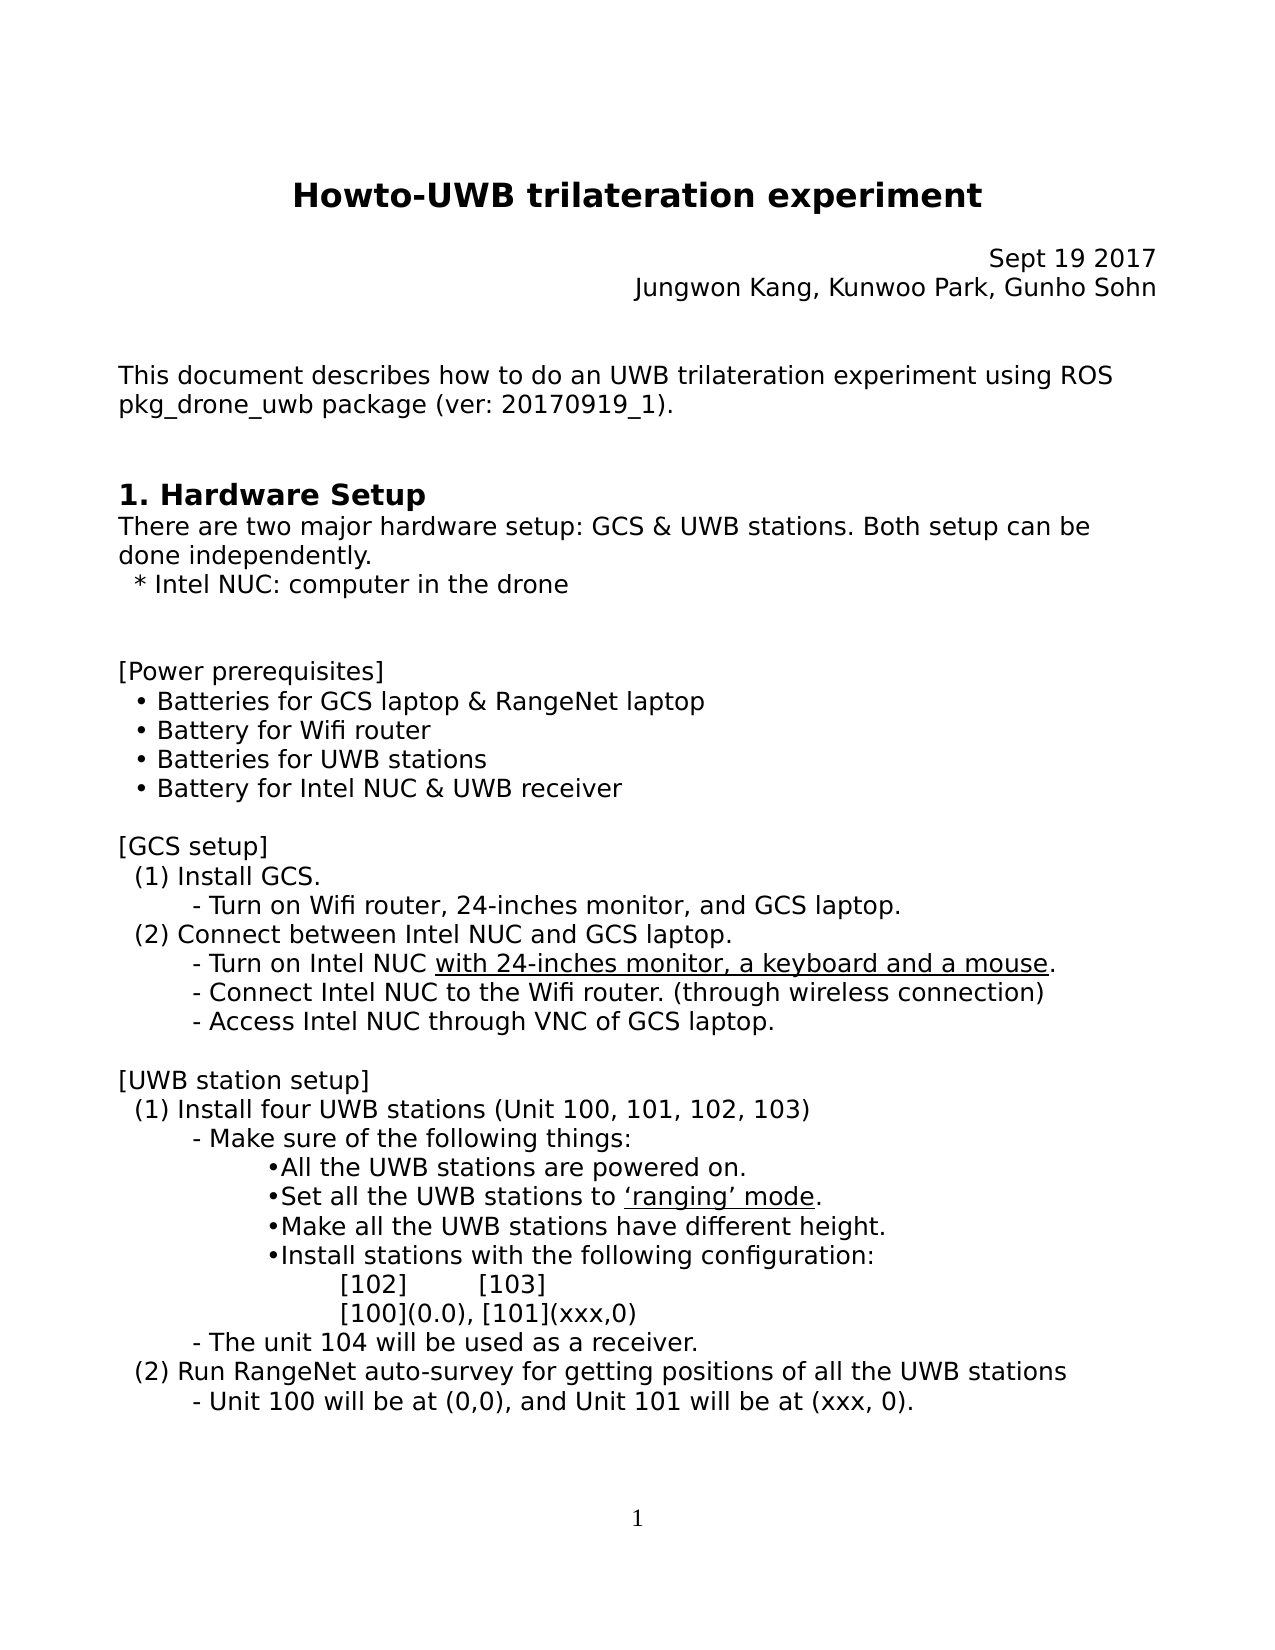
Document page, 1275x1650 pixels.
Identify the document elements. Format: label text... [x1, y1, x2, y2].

text (1) Install four UWB stations (Unit 100, 101, 102, 103) [118, 1095, 1157, 1124]
text • Batteries for GCS laptop & RangeNet laptop [118, 687, 1157, 716]
text This document describes how to do an UWB trilateration experiment using ROS pkg_drone_uwb package (ver: 20170919_1). [118, 361, 1157, 419]
text •All the UWB stations are powered on. [118, 1153, 1157, 1183]
text (1) Install GCS. [118, 862, 1157, 891]
text - Make sure of the following things: [118, 1124, 1157, 1153]
text * Intel NUC: computer in the drone [118, 570, 1157, 599]
text (2) Connect between Intel NUC and GCS laptop. [118, 920, 1157, 949]
text • Battery for Intel NUC & UWB receiver [118, 774, 1157, 803]
text (2) Run RangeNet auto-survey for getting positions of all the UWB stations [118, 1358, 1157, 1387]
text - Unit 100 will be at (0,0), and Unit 101 will be at (xxx, 0). [118, 1387, 1157, 1416]
text [UWB station setup] [118, 1066, 1157, 1095]
text Howto-UWB trilateration experiment [118, 176, 1157, 215]
text - Connect Intel NUC to the Wifi router. (through wireless connection) [118, 978, 1157, 1008]
text • Battery for Wifi router [118, 716, 1157, 745]
text [100](0.0), [101](xxx,0) [118, 1299, 1157, 1328]
text There are two major hardware setup: GCS & UWB stations. Both setup can be done independently. [118, 512, 1157, 570]
text Sept 19 2017 [118, 244, 1157, 274]
text - Turn on Wifi router, 24-inches monitor, and GCS laptop. [118, 891, 1157, 920]
text Jungwon Kang, Kunwoo Park, Gunho Sohn [118, 274, 1157, 303]
text •Install stations with the following configuration: [118, 1241, 1157, 1270]
text •Make all the UWB stations have different height. [118, 1212, 1157, 1241]
text • Batteries for UWB stations [118, 745, 1157, 774]
text [102] [103] [118, 1270, 1157, 1299]
text •Set all the UWB stations to ‘ranging’ mode. [118, 1183, 1157, 1212]
text [GCS setup] [118, 833, 1157, 862]
text [Power prerequisites] [118, 658, 1157, 687]
text - Access Intel NUC through VNC of GCS laptop. [118, 1008, 1157, 1037]
text 1. Hardware Setup [118, 478, 1157, 512]
text - The unit 104 will be used as a receiver. [118, 1328, 1157, 1358]
text - Turn on Intel NUC with 24-inches monitor, a keyboard and a mouse. [118, 949, 1157, 978]
